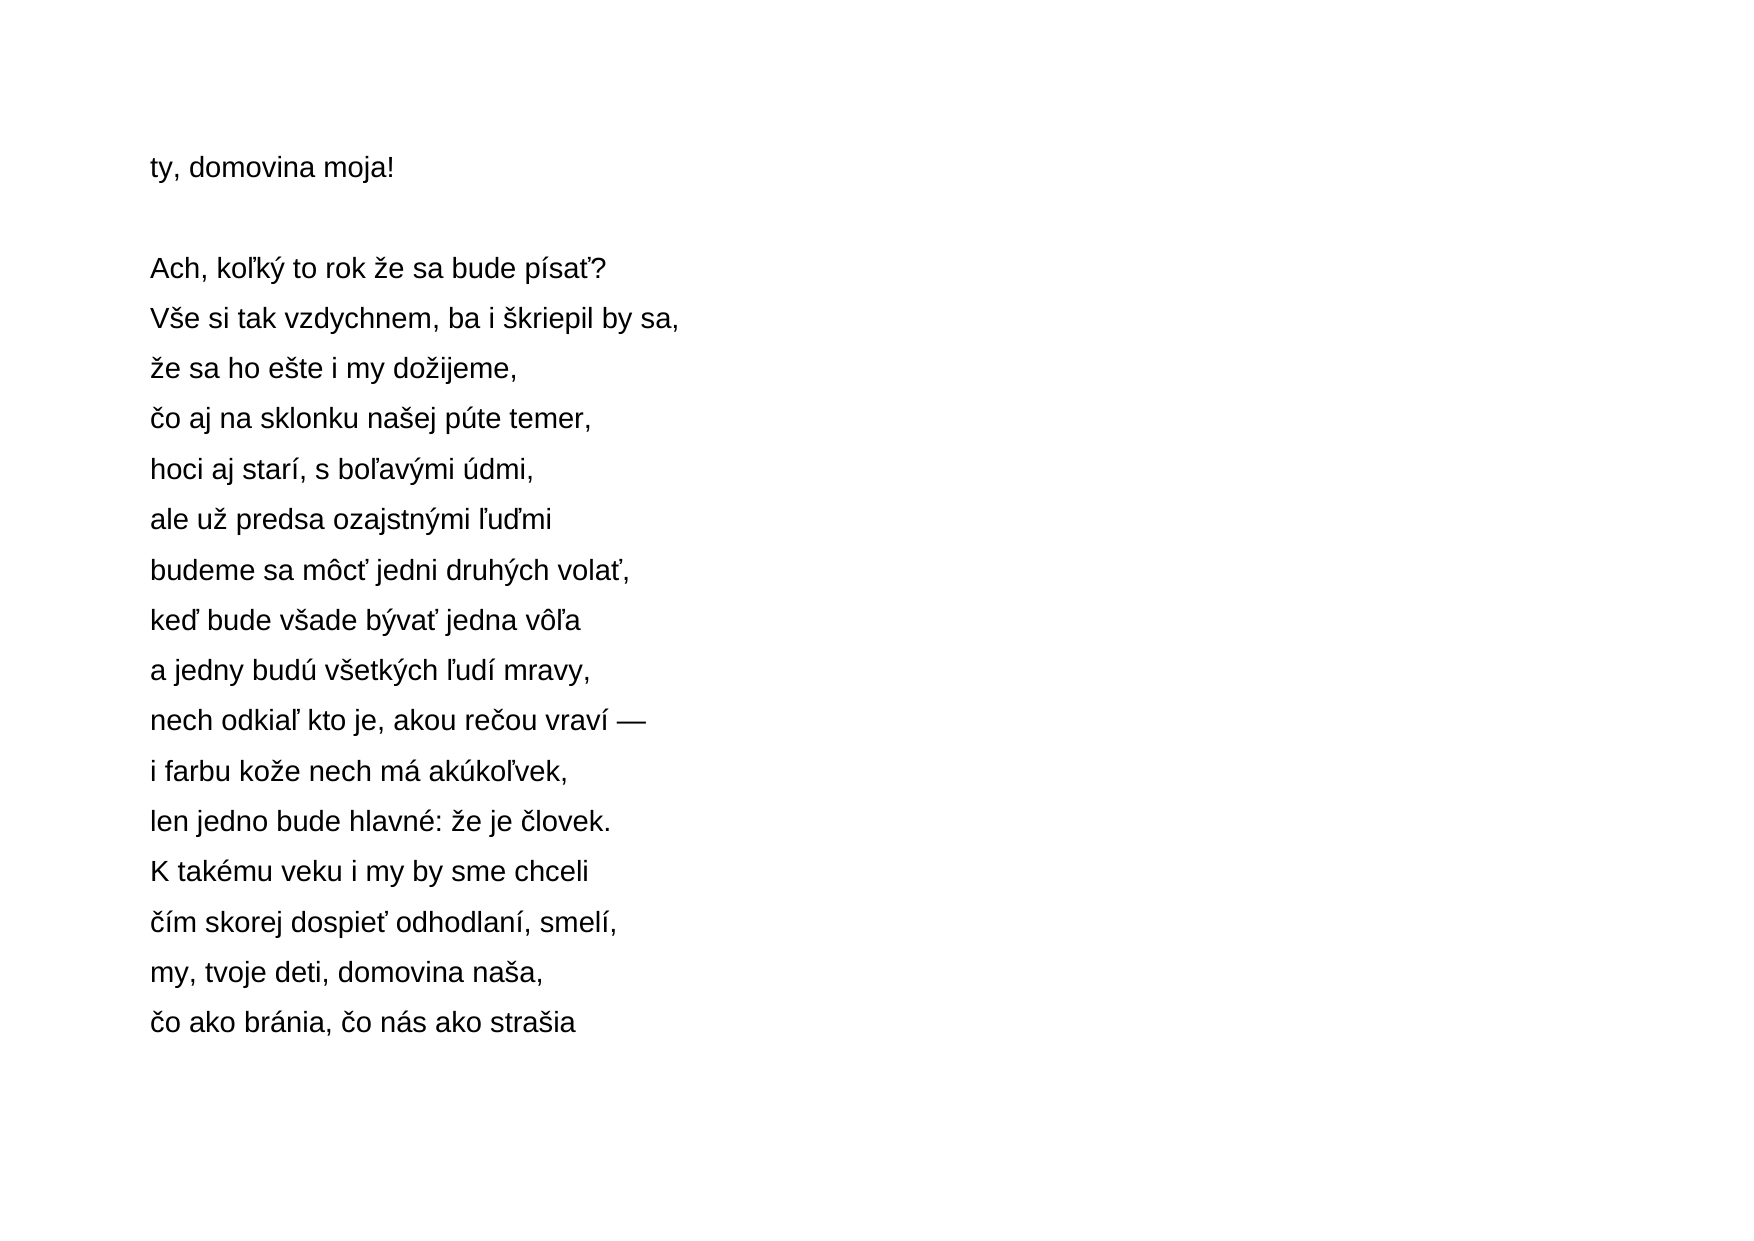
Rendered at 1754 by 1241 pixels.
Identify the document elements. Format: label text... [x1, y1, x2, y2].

text nech odkiaľ kto je, akou rečou vraví — [150, 703, 1243, 737]
text Vše si tak vzdychnem, ba i škriepil by sa, [150, 301, 1243, 334]
text čo aj na sklonku našej púte temer, [150, 402, 1243, 435]
text keď bude všade bývať jedna vôľa [150, 603, 1243, 636]
text a jedny budú všetkých ľudí mravy, [150, 653, 1243, 687]
text i farbu kože nech má akúkoľvek, [150, 754, 1243, 787]
text čím skorej dospieť odhodlaní, smelí, [150, 905, 1243, 938]
text K takému veku i my by sme chceli [150, 854, 1243, 888]
text len jedno bude hlavné: že je človek. [150, 804, 1243, 838]
text čo ako bránia, čo nás ako strašia [150, 1005, 1243, 1039]
text Ach, koľký to rok že sa bude písať? [150, 251, 1243, 284]
text ty, domovina moja! [150, 150, 1243, 183]
text že sa ho ešte i my dožijeme, [150, 351, 1243, 385]
text hoci aj starí, s boľavými údmi, [150, 452, 1243, 485]
text ale už predsa ozajstnými ľuďmi [150, 502, 1243, 536]
text budeme sa môcť jedni druhých volať, [150, 552, 1243, 586]
text my, tvoje deti, domovina naša, [150, 955, 1243, 988]
